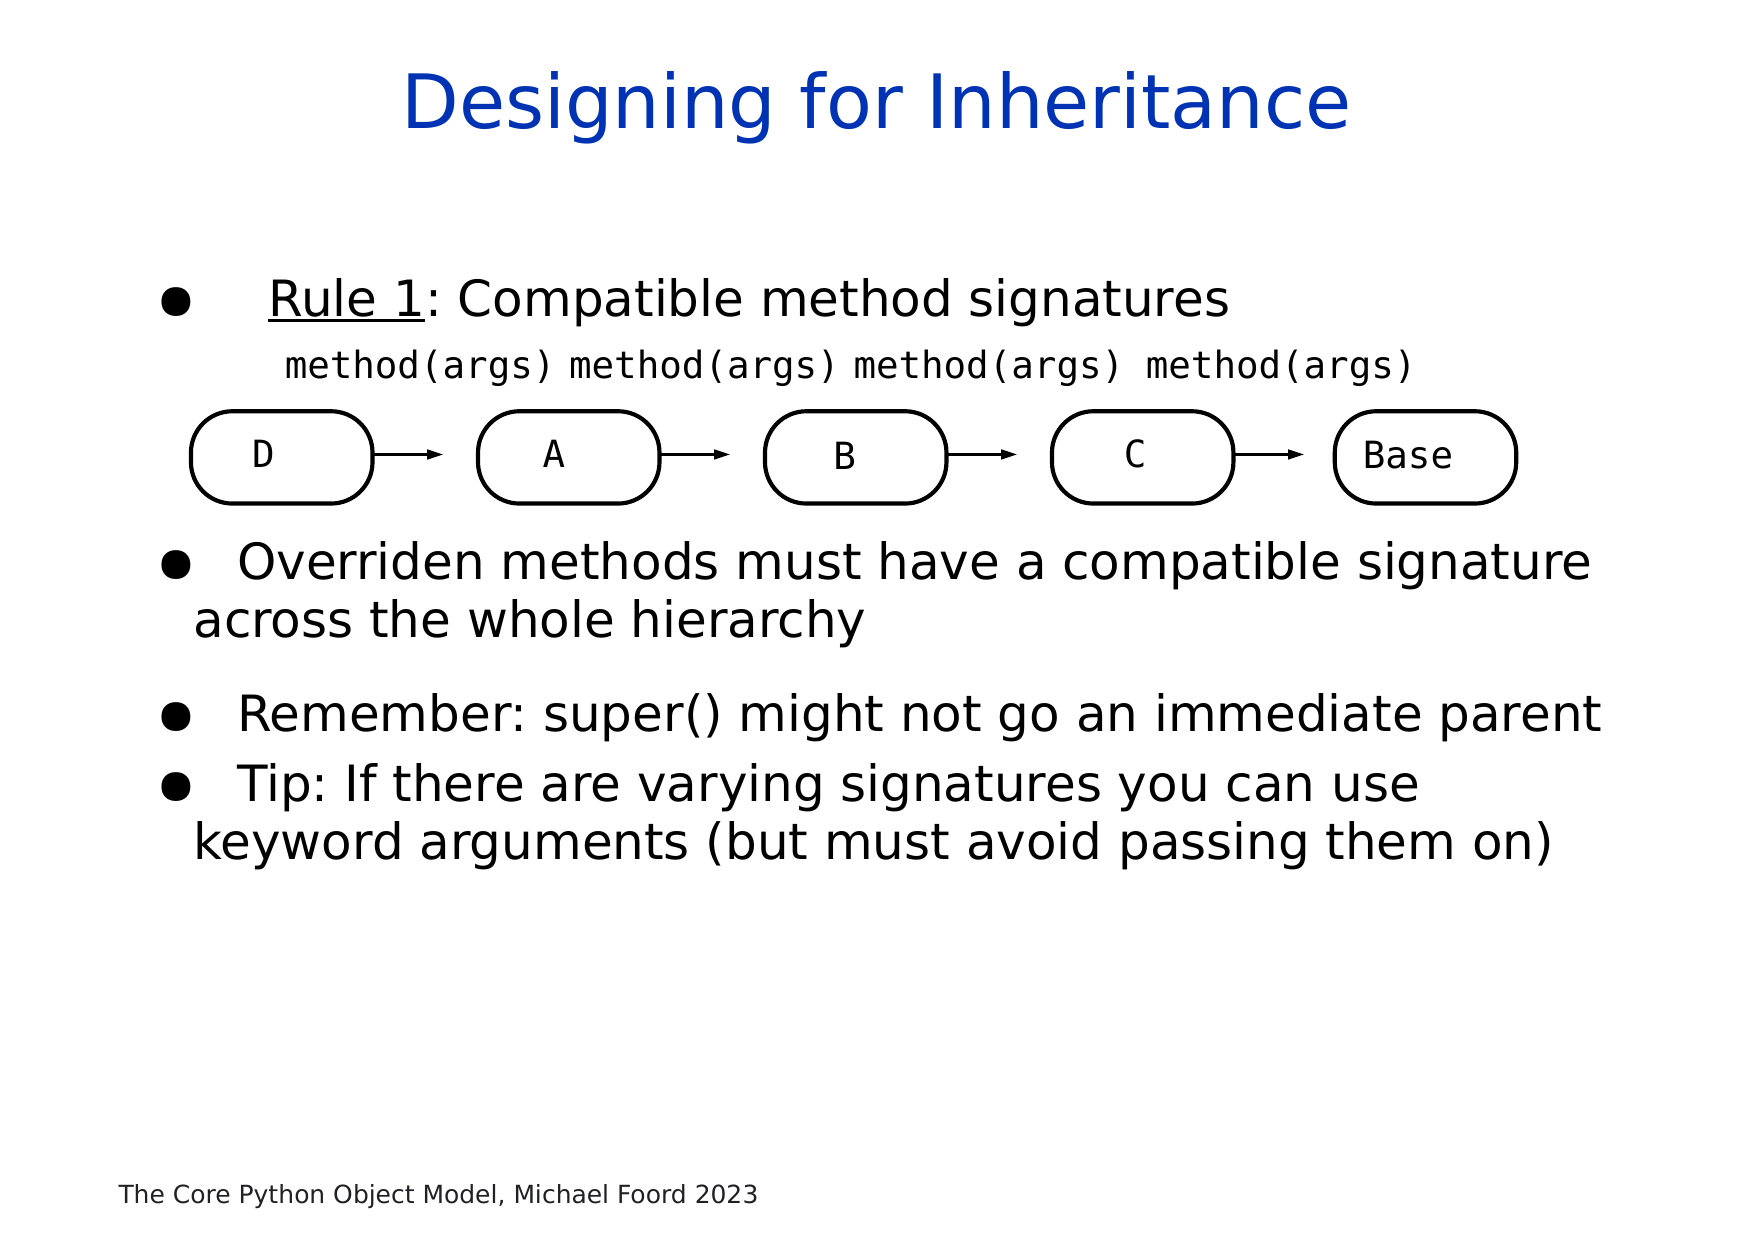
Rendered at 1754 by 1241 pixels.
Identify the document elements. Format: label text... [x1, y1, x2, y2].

text Designing for Inheritance [118, 59, 1636, 146]
list Rule 1: Compatible method signatures [156, 269, 1636, 328]
list Remember: super() might not go an immediate parent [156, 685, 1636, 743]
list Overriden methods must have a compatible signature across the whole hierarchy [156, 533, 1636, 649]
list Tip: If there are varying signatures you can use keyword arguments (but must avoid passing them on) [156, 754, 1636, 871]
